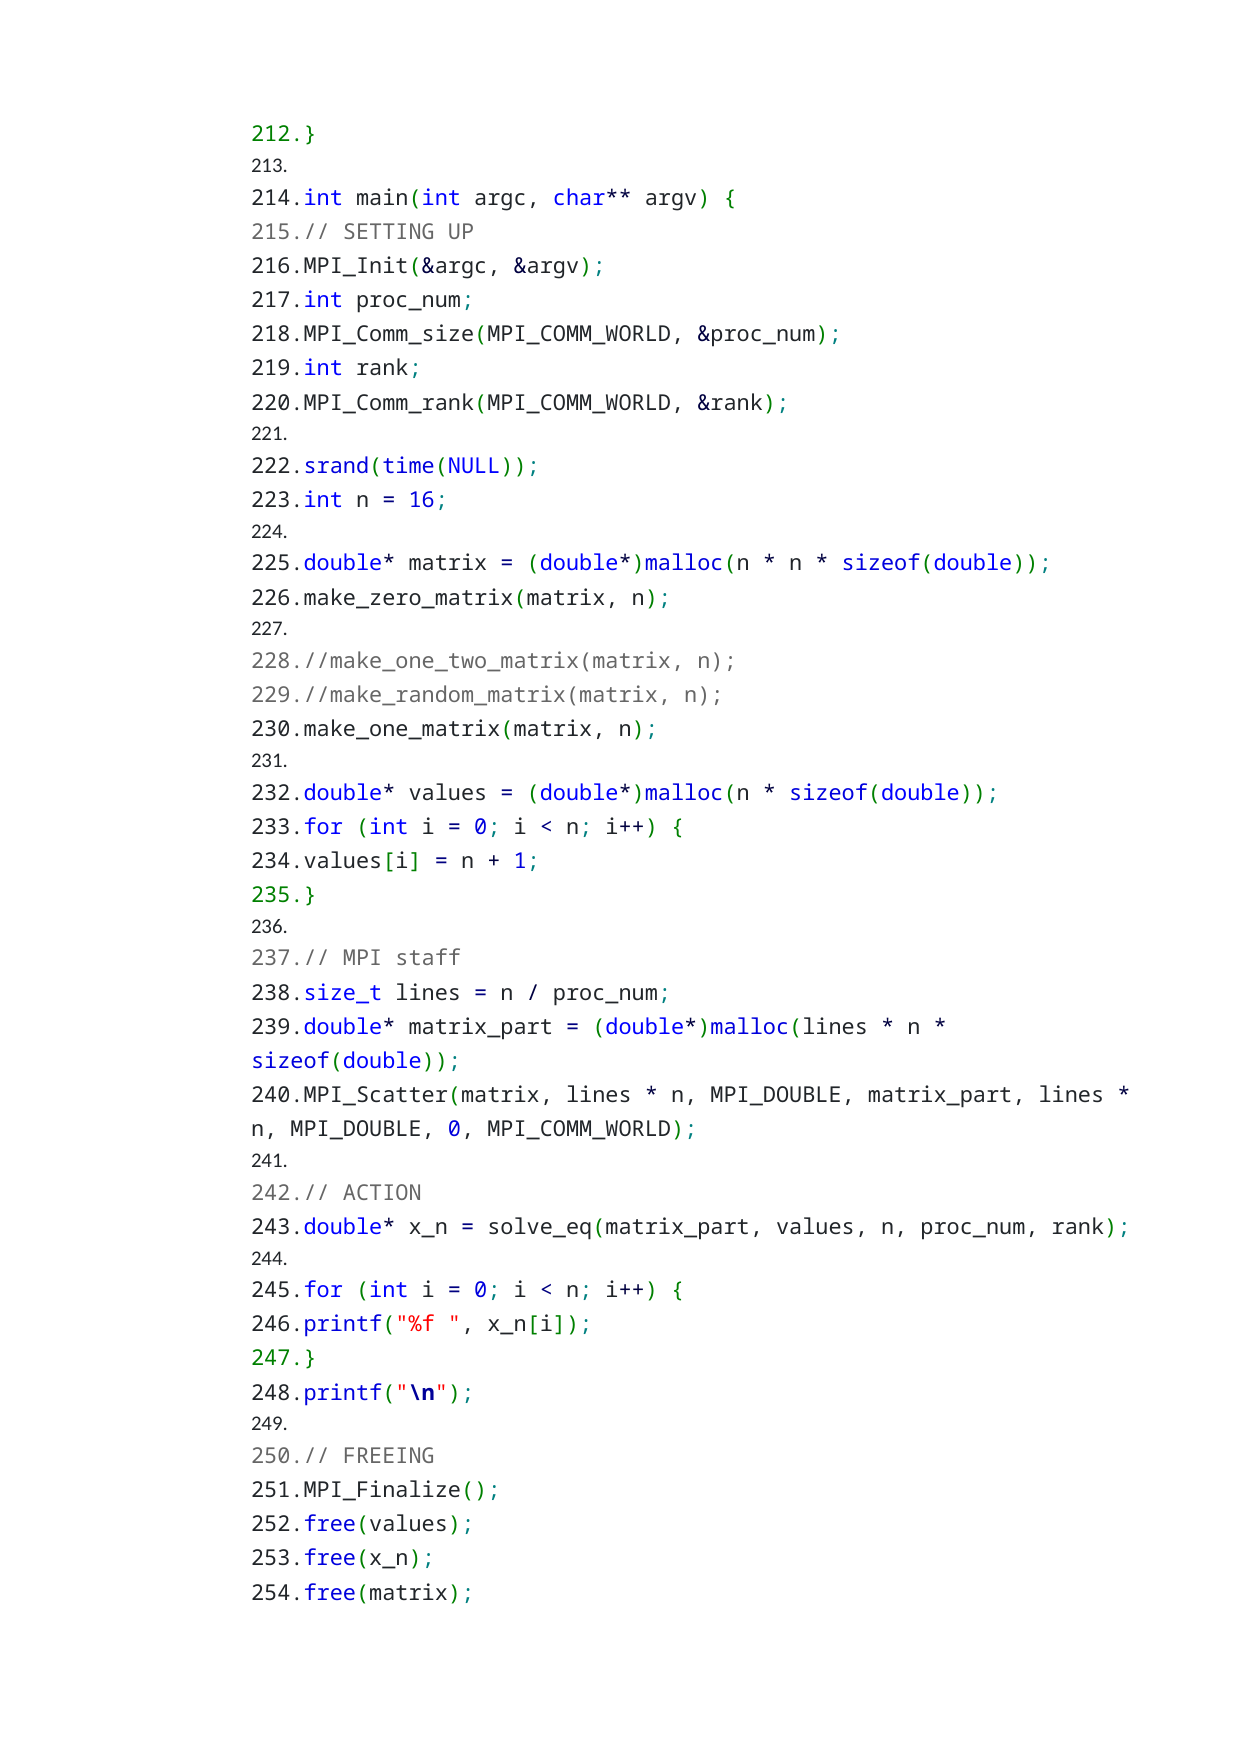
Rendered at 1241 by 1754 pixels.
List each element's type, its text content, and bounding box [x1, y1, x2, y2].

list } [177, 118, 1152, 148]
list //make_one_two_matrix(matrix, n); [177, 645, 1152, 674]
list values[i] = n + 1; [177, 845, 1152, 874]
list srand(time(NULL)); [177, 450, 1152, 479]
list double* matrix_part = (double*)malloc(lines * n * sizeof(double)); [177, 1011, 1152, 1074]
list MPI_Scatter(matrix, lines * n, MPI_DOUBLE, matrix_part, lines * n, MPI_DOUBLE, 0, MPI_COMM_WORLD); [177, 1079, 1152, 1143]
list for (int i = 0; i < n; i++) { [177, 811, 1152, 840]
list double* values = (double*)malloc(n * sizeof(double)); [177, 776, 1152, 806]
list MPI_Comm_rank(MPI_COMM_WORLD, &rank); [177, 386, 1152, 416]
list int main(int argc, char** argv) { [177, 181, 1152, 211]
list size_t lines = n / proc_num; [177, 976, 1152, 1006]
list //make_random_matrix(matrix, n); [177, 679, 1152, 709]
list int proc_num; [177, 284, 1152, 314]
list // ACTION [177, 1176, 1152, 1206]
list int rank; [177, 352, 1152, 382]
list MPI_Finalize(); [177, 1474, 1152, 1504]
list free(x_n); [177, 1542, 1152, 1572]
list } [177, 1342, 1152, 1372]
list MPI_Init(&argc, &argv); [177, 250, 1152, 279]
list MPI_Comm_size(MPI_COMM_WORLD, &proc_num); [177, 318, 1152, 348]
list make_one_matrix(matrix, n); [177, 713, 1152, 743]
list // FREEING [177, 1440, 1152, 1469]
list make_zero_matrix(matrix, n); [177, 581, 1152, 611]
list double* matrix = (double*)malloc(n * n * sizeof(double)); [177, 547, 1152, 577]
list free(matrix); [177, 1576, 1152, 1606]
list int n = 16; [177, 484, 1152, 514]
list printf("\n"); [177, 1376, 1152, 1406]
list for (int i = 0; i < n; i++) { [177, 1274, 1152, 1304]
list printf("%f ", x_n[i]); [177, 1308, 1152, 1338]
list } [177, 879, 1152, 909]
list free(values); [177, 1508, 1152, 1538]
list // SETTING UP [177, 216, 1152, 245]
list double* x_n = solve_eq(matrix_part, values, n, proc_num, rank); [177, 1211, 1152, 1240]
list // MPI staff [177, 942, 1152, 972]
